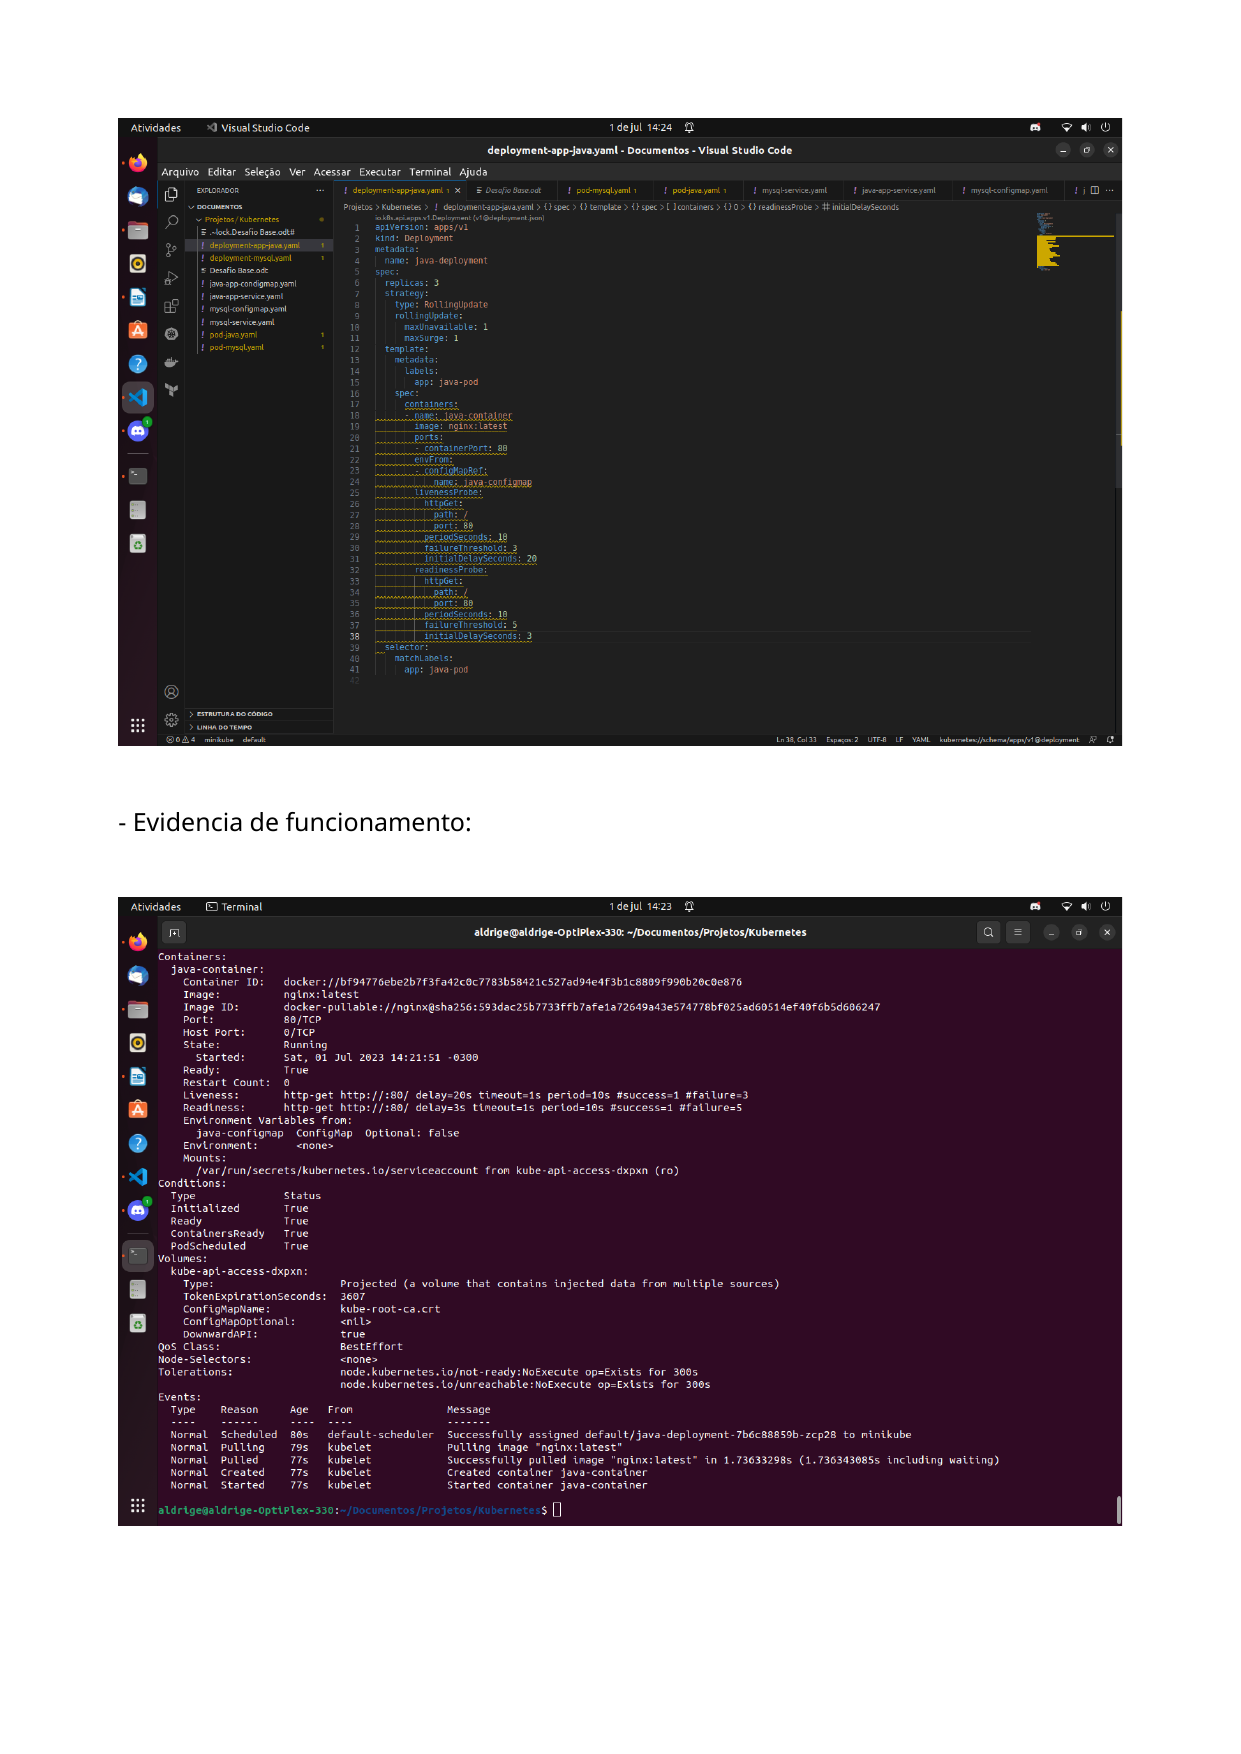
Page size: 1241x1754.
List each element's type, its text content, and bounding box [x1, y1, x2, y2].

picture [118, 118, 1123, 746]
list - Evidencia de funcionamento: [118, 804, 1122, 839]
picture [118, 897, 1123, 1526]
